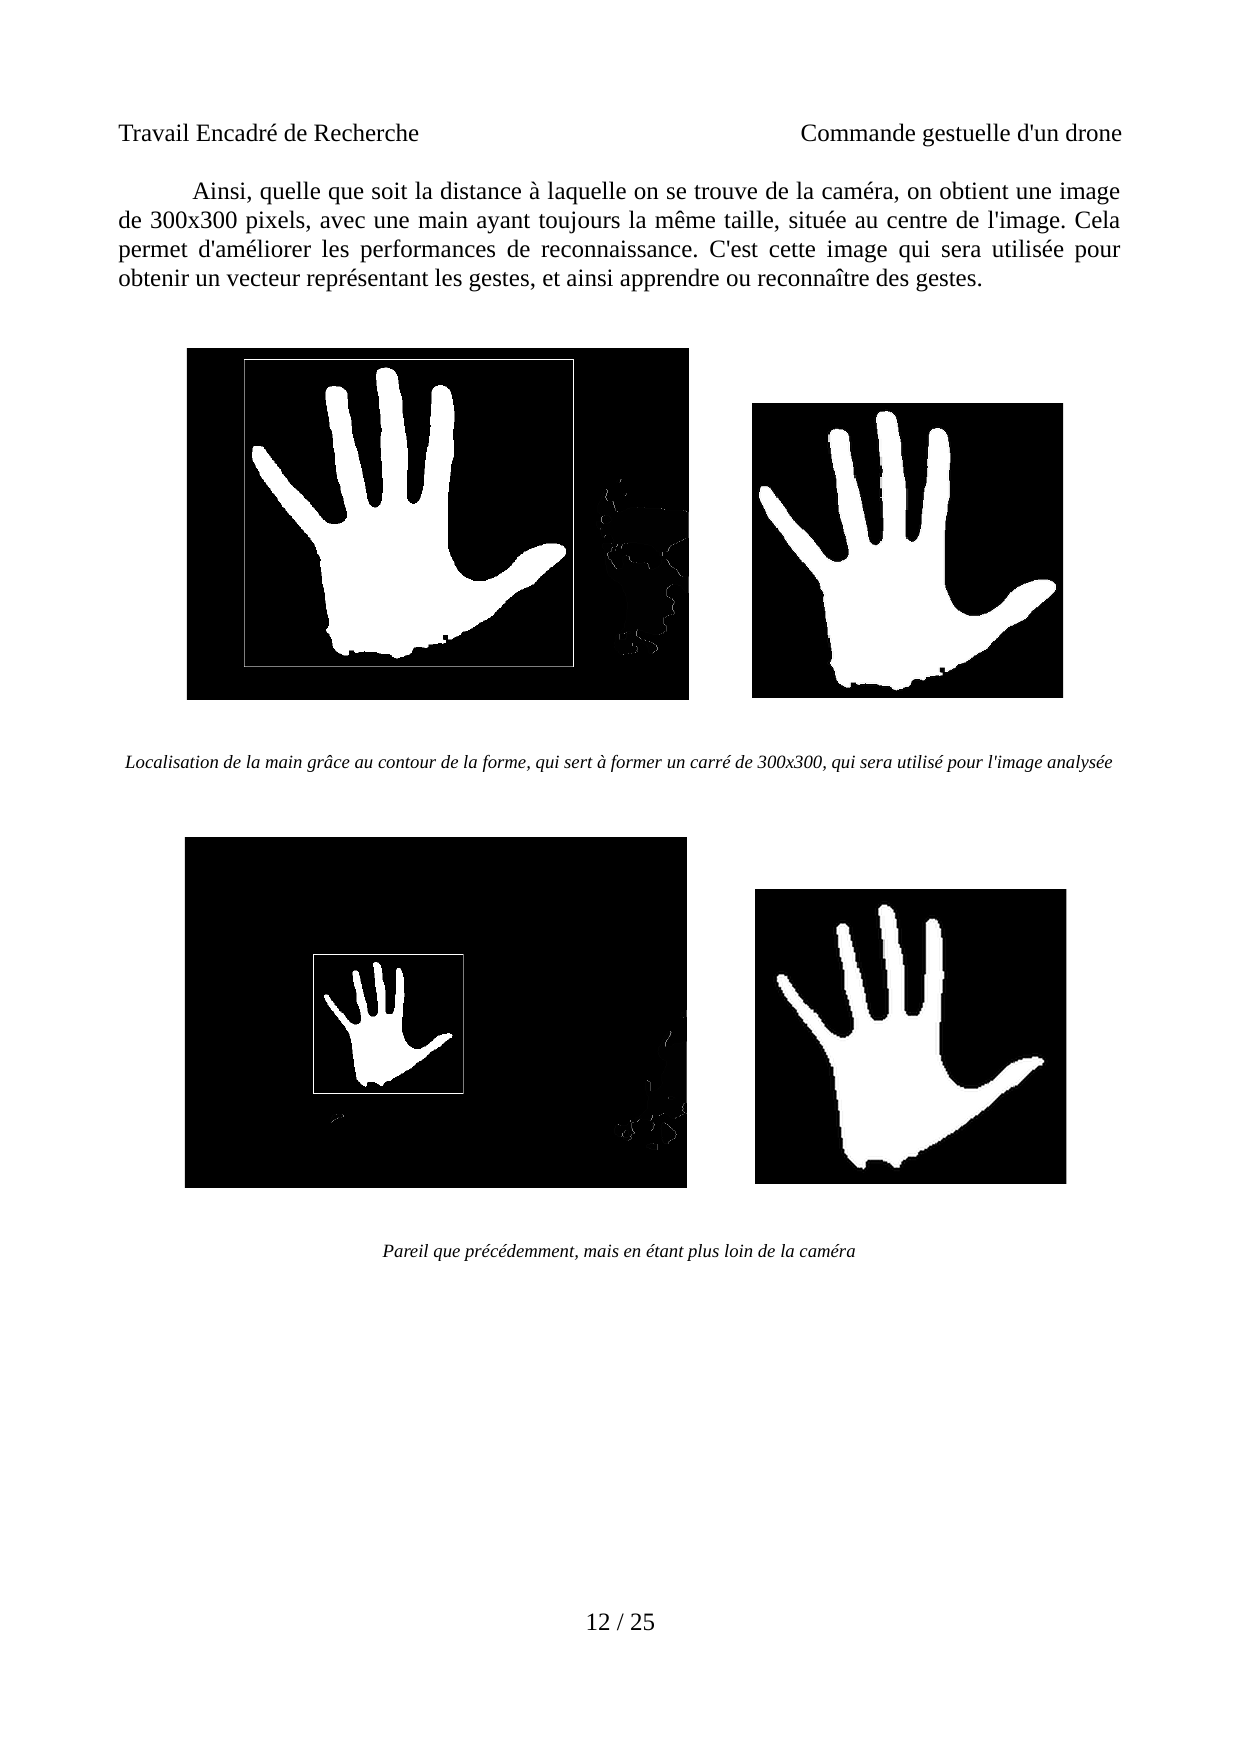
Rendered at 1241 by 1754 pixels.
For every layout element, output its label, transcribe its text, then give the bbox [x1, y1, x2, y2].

text Pareil que précédemment, mais en étant plus loin de la caméra [118, 1183, 1122, 1262]
text Localisation de la main grâce au contour de la forme, qui sert à former un carré de 300x300, qui sera utilisé pour l'image analysée [118, 751, 1122, 773]
text Ainsi, quelle que soit la distance à laquelle on se trouve de la caméra, on obtient une image de 300x300 pixels, avec une main ayant toujours la même taille, située au centre de l'image. Cela permet d'améliorer les performances de reconnaissance. C'est cette image qui sera utilisée pour obtenir un vecteur représentant les gestes, et ainsi apprendre ou reconnaître des gestes. [118, 176, 1122, 291]
picture [755, 889, 1067, 1184]
picture [184, 837, 687, 1188]
picture [186, 348, 689, 700]
picture [752, 403, 1064, 698]
